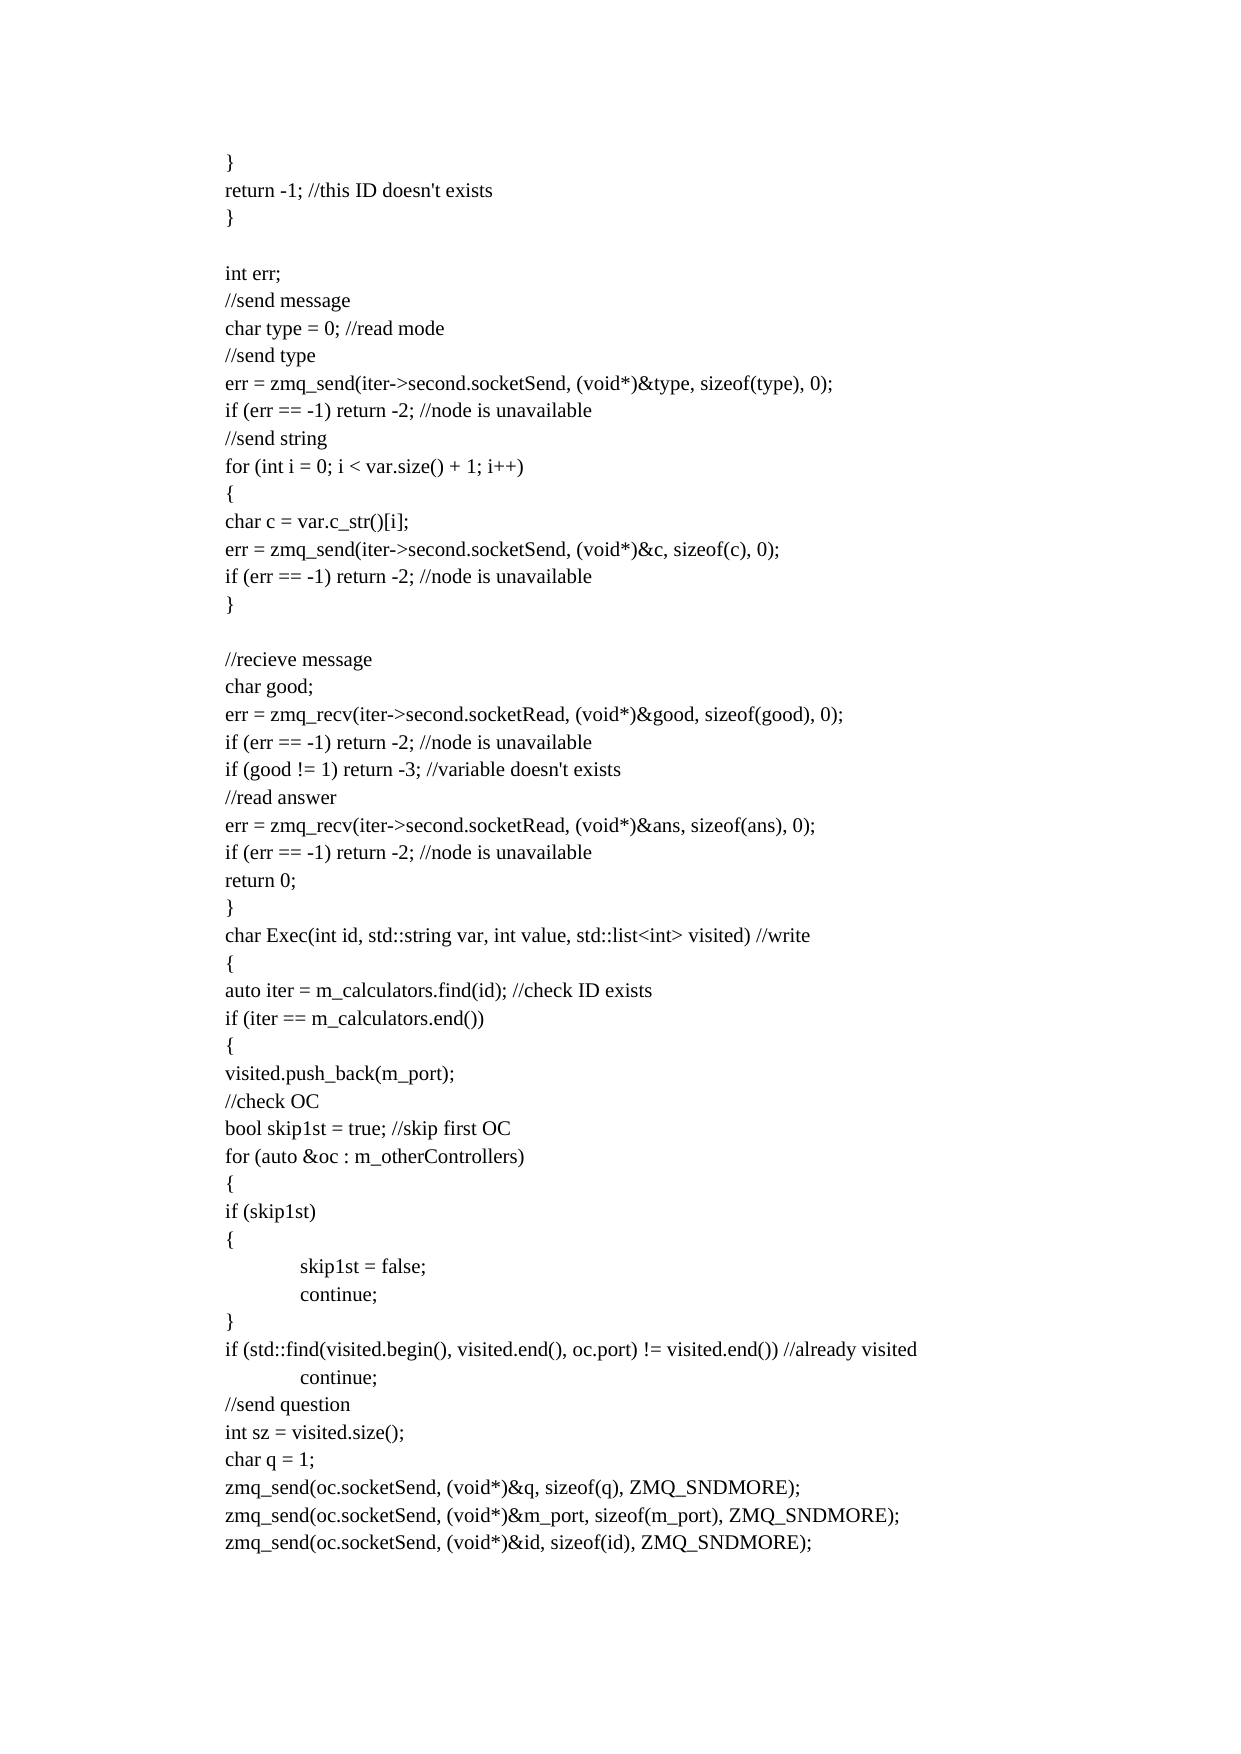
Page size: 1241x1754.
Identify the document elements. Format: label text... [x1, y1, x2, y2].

text if (err == -1) return -2; //node is unavailable [150, 398, 1090, 422]
text continue; [150, 1282, 1090, 1306]
text char Exec(int id, std::string var, int value, std::list<int> visited) //write [150, 923, 1090, 947]
text auto iter = m_calculators.find(id); //check ID exists [150, 978, 1090, 1002]
text char q = 1; [150, 1447, 1090, 1471]
text if (good != 1) return -3; //variable doesn't exists [150, 757, 1090, 781]
text //send type [150, 343, 1090, 367]
text return -1; //this ID doesn't exists [150, 178, 1090, 202]
text char good; [150, 674, 1090, 698]
text skip1st = false; [150, 1254, 1090, 1278]
text err = zmq_recv(iter->second.socketRead, (void*)&good, sizeof(good), 0); [150, 702, 1090, 726]
text if (err == -1) return -2; //node is unavailable [150, 564, 1090, 588]
text bool skip1st = true; //skip first OC [150, 1116, 1090, 1140]
text if (err == -1) return -2; //node is unavailable [150, 840, 1090, 864]
text zmq_send(oc.socketSend, (void*)&m_port, sizeof(m_port), ZMQ_SNDMORE); [150, 1503, 1090, 1527]
text if (skip1st) [150, 1199, 1090, 1223]
text continue; [150, 1364, 1090, 1389]
text visited.push_back(m_port); [150, 1061, 1090, 1085]
text if (err == -1) return -2; //node is unavailable [150, 730, 1090, 754]
text err = zmq_send(iter->second.socketSend, (void*)&c, sizeof(c), 0); [150, 536, 1090, 561]
text { [150, 1033, 1090, 1057]
text err = zmq_send(iter->second.socketSend, (void*)&type, sizeof(type), 0); [150, 371, 1090, 395]
text { [150, 1227, 1090, 1251]
text //read answer [150, 785, 1090, 809]
text } [150, 592, 1090, 616]
text return 0; [150, 868, 1090, 892]
text err = zmq_recv(iter->second.socketRead, (void*)&ans, sizeof(ans), 0); [150, 812, 1090, 837]
text { [150, 481, 1090, 505]
text zmq_send(oc.socketSend, (void*)&q, sizeof(q), ZMQ_SNDMORE); [150, 1475, 1090, 1499]
text char type = 0; //read mode [150, 316, 1090, 340]
text //recieve message [150, 647, 1090, 671]
text //send string [150, 426, 1090, 450]
text } [150, 205, 1090, 229]
text int err; [150, 260, 1090, 284]
text { [150, 1171, 1090, 1195]
text zmq_send(oc.socketSend, (void*)&id, sizeof(id), ZMQ_SNDMORE); [150, 1530, 1090, 1554]
text for (auto &oc : m_otherControllers) [150, 1144, 1090, 1168]
text } [150, 150, 1090, 174]
text int sz = visited.size(); [150, 1420, 1090, 1444]
text if (std::find(visited.begin(), visited.end(), oc.port) != visited.end()) //already visited [150, 1337, 1090, 1361]
text //send message [150, 288, 1090, 312]
text if (iter == m_calculators.end()) [150, 1006, 1090, 1030]
text for (int i = 0; i < var.size() + 1; i++) [150, 454, 1090, 478]
text char c = var.c_str()[i]; [150, 509, 1090, 533]
text //check OC [150, 1088, 1090, 1113]
text } [150, 895, 1090, 919]
text { [150, 951, 1090, 974]
text //send question [150, 1392, 1090, 1416]
text } [150, 1309, 1090, 1333]
